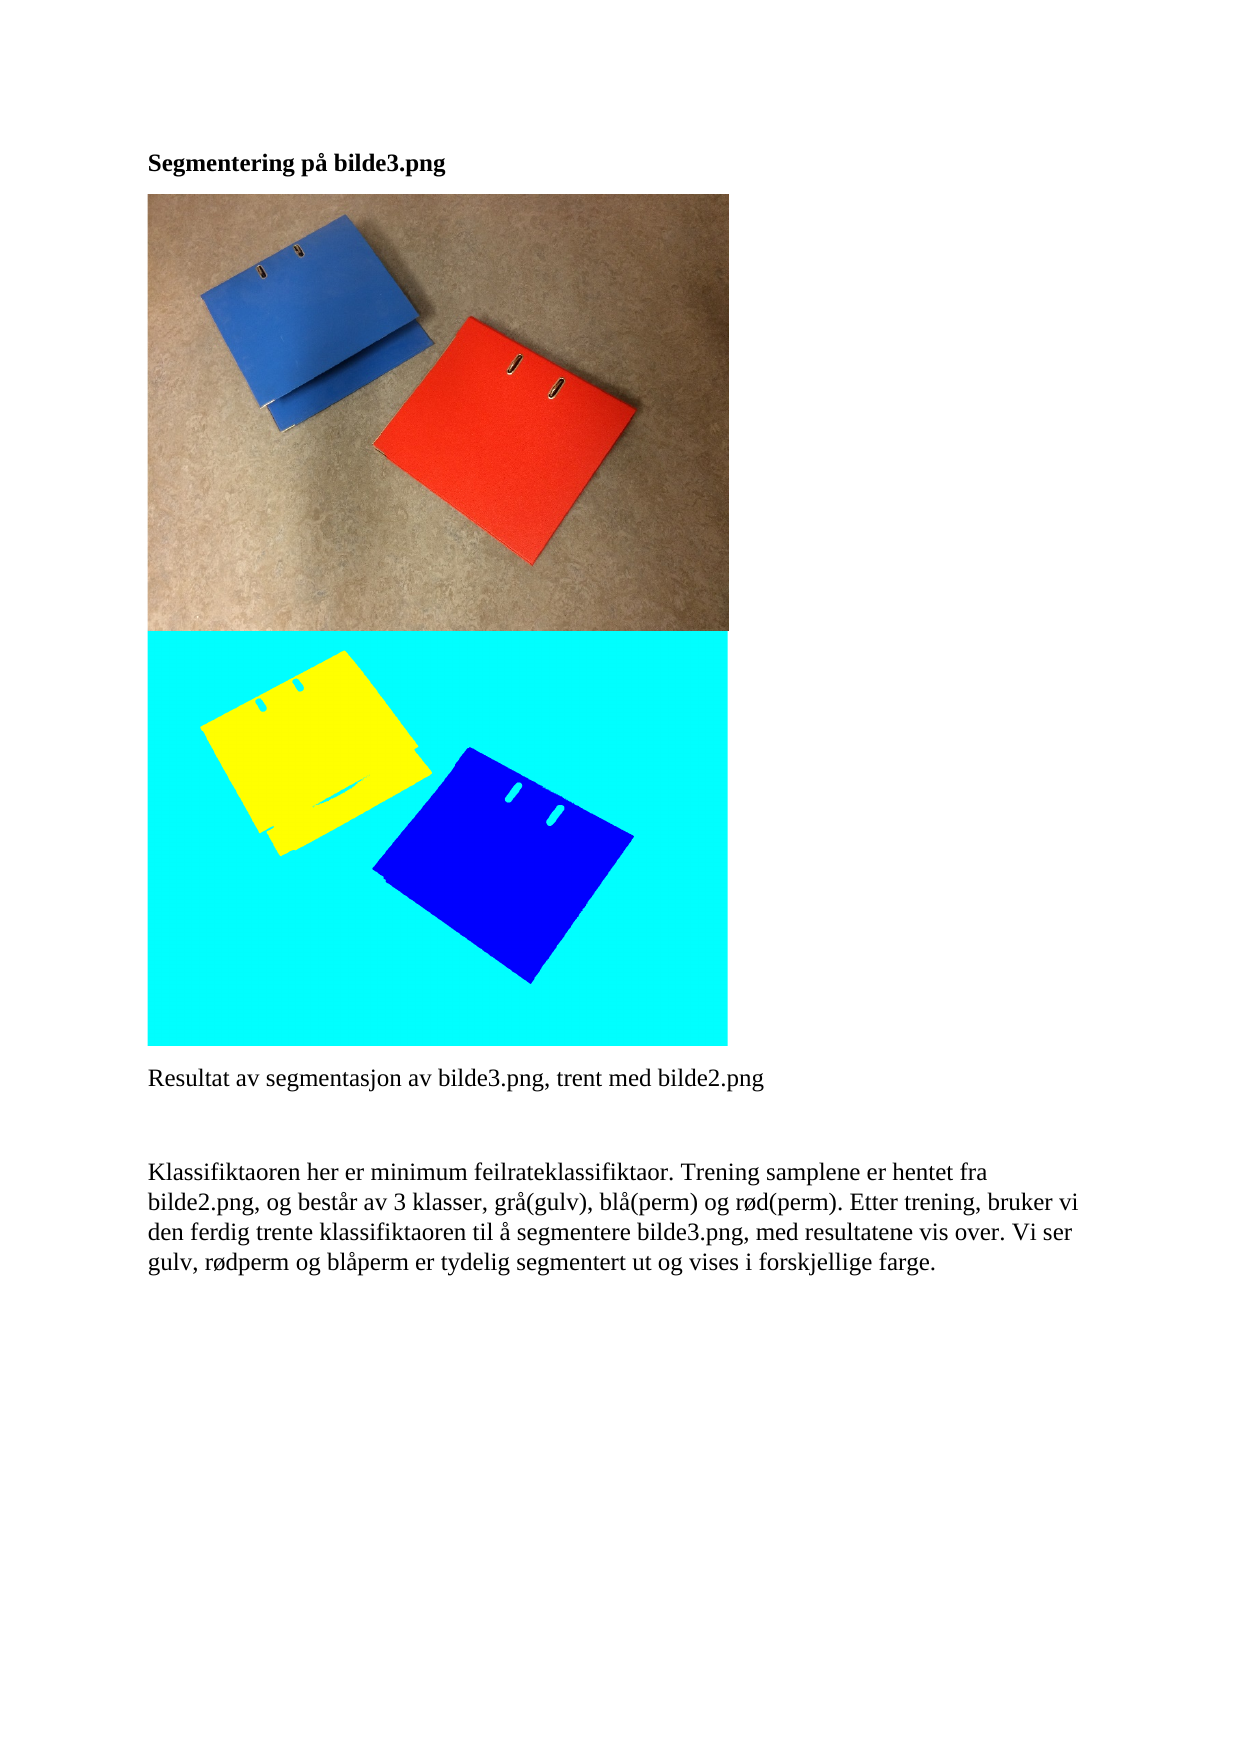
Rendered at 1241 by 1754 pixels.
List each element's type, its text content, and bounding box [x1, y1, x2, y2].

text Segmentering på bilde3.png [148, 148, 1093, 176]
text Resultat av segmentasjon av bilde3.png, trent med bilde2.png [148, 1063, 1093, 1092]
text Klassifiktaoren her er minimum feilrateklassifiktaor. Trening samplene er hentet fra bilde2.png, og består av 3 klasser, grå(gulv), blå(perm) og rød(perm). Etter trening, bruker vi den ferdig trente klassifiktaoren til å segmentere bilde3.png, med resultatene vis over. Vi ser gulv, rødperm og blåperm er tydelig segmentert ut og vises i forskjellige farge. [148, 1157, 1093, 1276]
